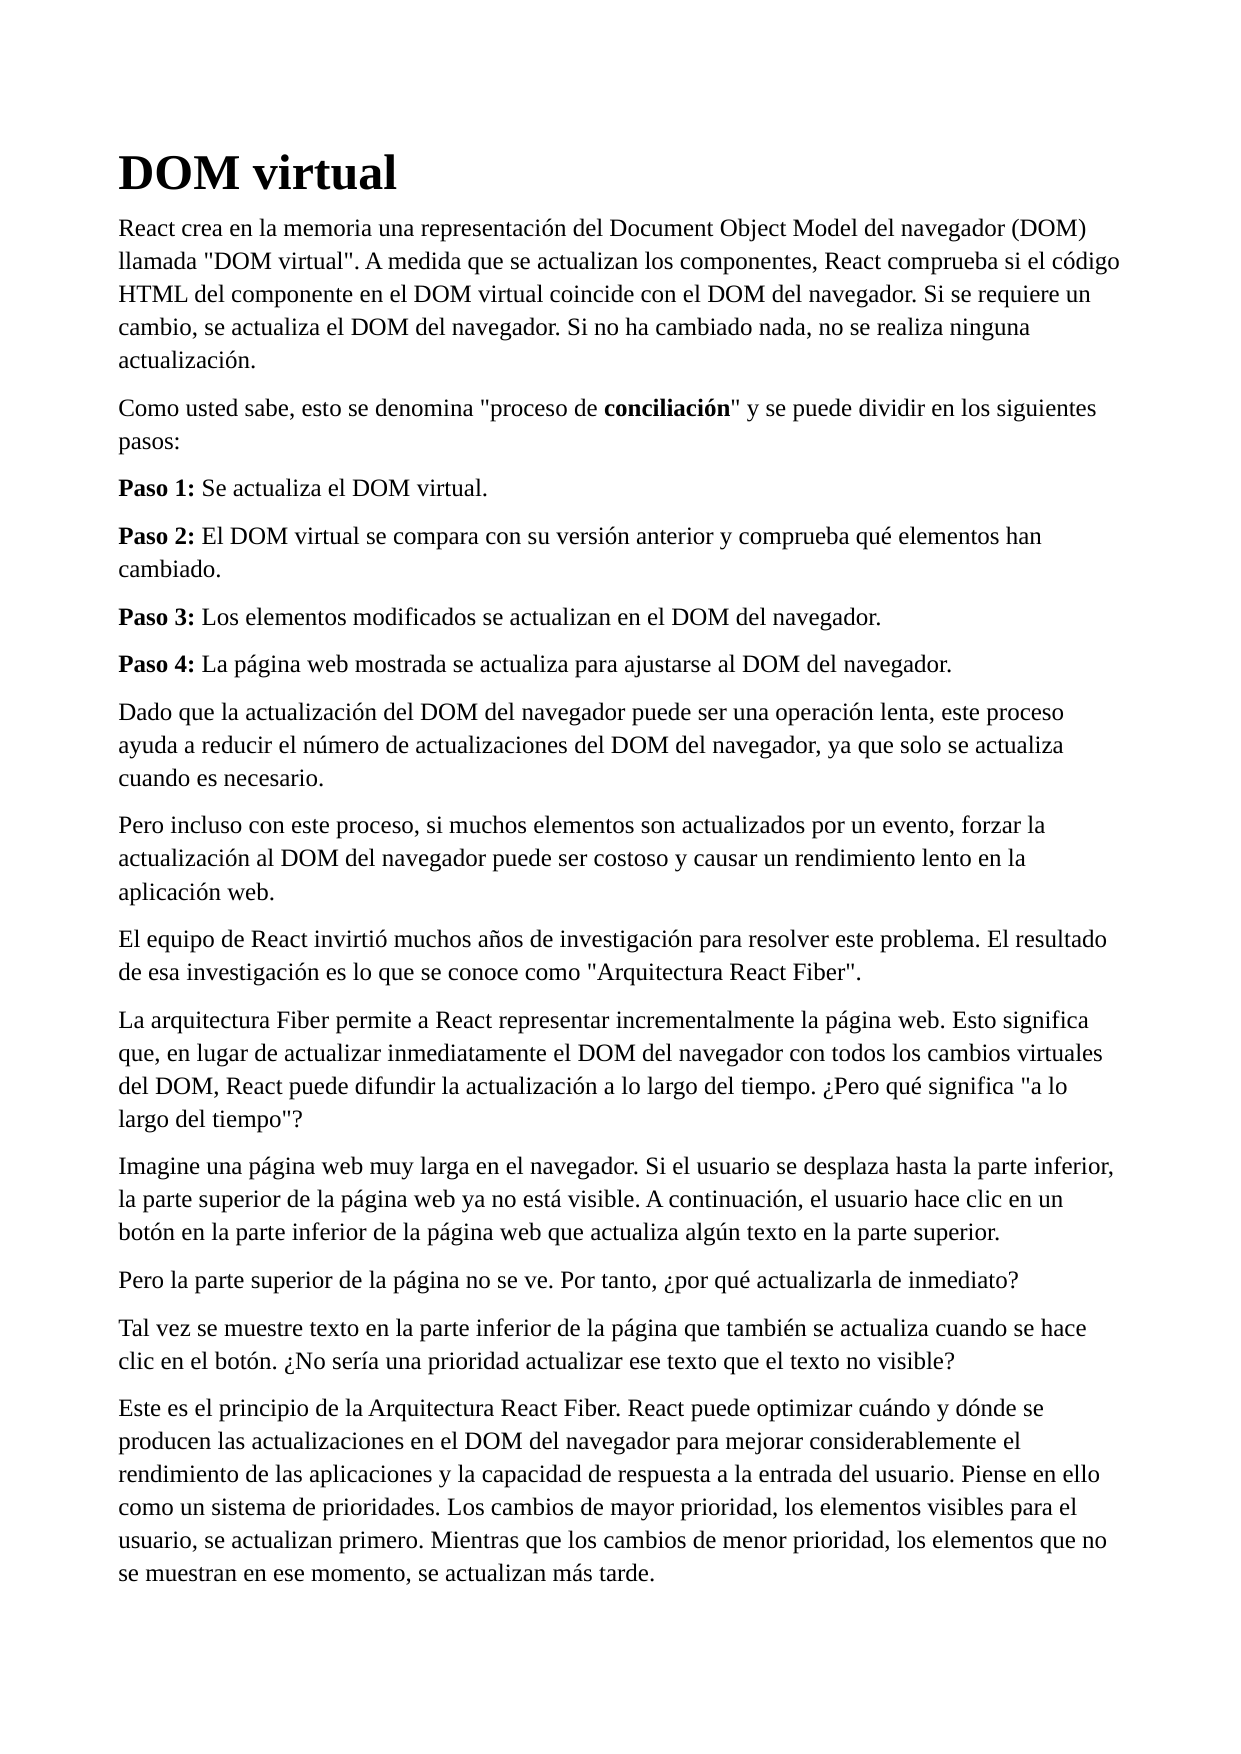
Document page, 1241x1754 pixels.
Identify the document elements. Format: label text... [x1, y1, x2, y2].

text React crea en la memoria una representación del Document Object Model del navegador (DOM) llamada "DOM virtual". A medida que se actualizan los componentes, React comprueba si el código HTML del componente en el DOM virtual coincide con el DOM del navegador. Si se requiere un cambio, se actualiza el DOM del navegador. Si no ha cambiado nada, no se realiza ninguna actualización. [118, 213, 1122, 374]
text Tal vez se muestre texto en la parte inferior de la página que también se actualiza cuando se hace clic en el botón. ¿No sería una prioridad actualizar ese texto que el texto no visible? [118, 1313, 1122, 1374]
text Dado que la actualización del DOM del navegador puede ser una operación lenta, este proceso ayuda a reducir el número de actualizaciones del DOM del navegador, ya que solo se actualiza cuando es necesario. [118, 697, 1122, 792]
text Paso 2: El DOM virtual se compara con su versión anterior y comprueba qué elementos han cambiado. [118, 521, 1122, 583]
text Como usted sabe, esto se denomina "proceso de conciliación" y se puede dividir en los siguientes pasos: [118, 393, 1122, 454]
text Paso 3: Los elementos modificados se actualizan en el DOM del navegador. [118, 602, 1122, 630]
text Imagine una página web muy larga en el navegador. Si el usuario se desplaza hasta la parte inferior, la parte superior de la página web ya no está visible. A continuación, el usuario hace clic en un botón en la parte inferior de la página web que actualiza algún texto en la parte superior. [118, 1151, 1122, 1246]
text Pero incluso con este proceso, si muchos elementos son actualizados por un evento, forzar la actualización al DOM del navegador puede ser costoso y causar un rendimiento lento en la aplicación web. [118, 811, 1122, 905]
text La arquitectura Fiber permite a React representar incrementalmente la página web. Esto significa que, en lugar de actualizar inmediatamente el DOM del navegador con todos los cambios virtuales del DOM, React puede difundir la actualización a lo largo del tiempo. ¿Pero qué significa "a lo largo del tiempo"? [118, 1005, 1122, 1133]
subtitle DOM virtual [118, 143, 1122, 201]
text Paso 1: Se actualiza el DOM virtual. [118, 473, 1122, 502]
text Pero la parte superior de la página no se ve. Por tanto, ¿por qué actualizarla de inmediato? [118, 1265, 1122, 1294]
text Este es el principio de la Arquitectura React Fiber. React puede optimizar cuándo y dónde se producen las actualizaciones en el DOM del navegador para mejorar considerablemente el rendimiento de las aplicaciones y la capacidad de respuesta a la entrada del usuario. Piense en ello como un sistema de prioridades. Los cambios de mayor prioridad, los elementos visibles para el usuario, se actualizan primero. Mientras que los cambios de menor prioridad, los elementos que no se muestran en ese momento, se actualizan más tarde. [118, 1393, 1122, 1587]
text El equipo de React invirtió muchos años de investigación para resolver este problema. El resultado de esa investigación es lo que se conoce como "Arquitectura React Fiber". [118, 924, 1122, 986]
text Paso 4: La página web mostrada se actualiza para ajustarse al DOM del navegador. [118, 649, 1122, 678]
